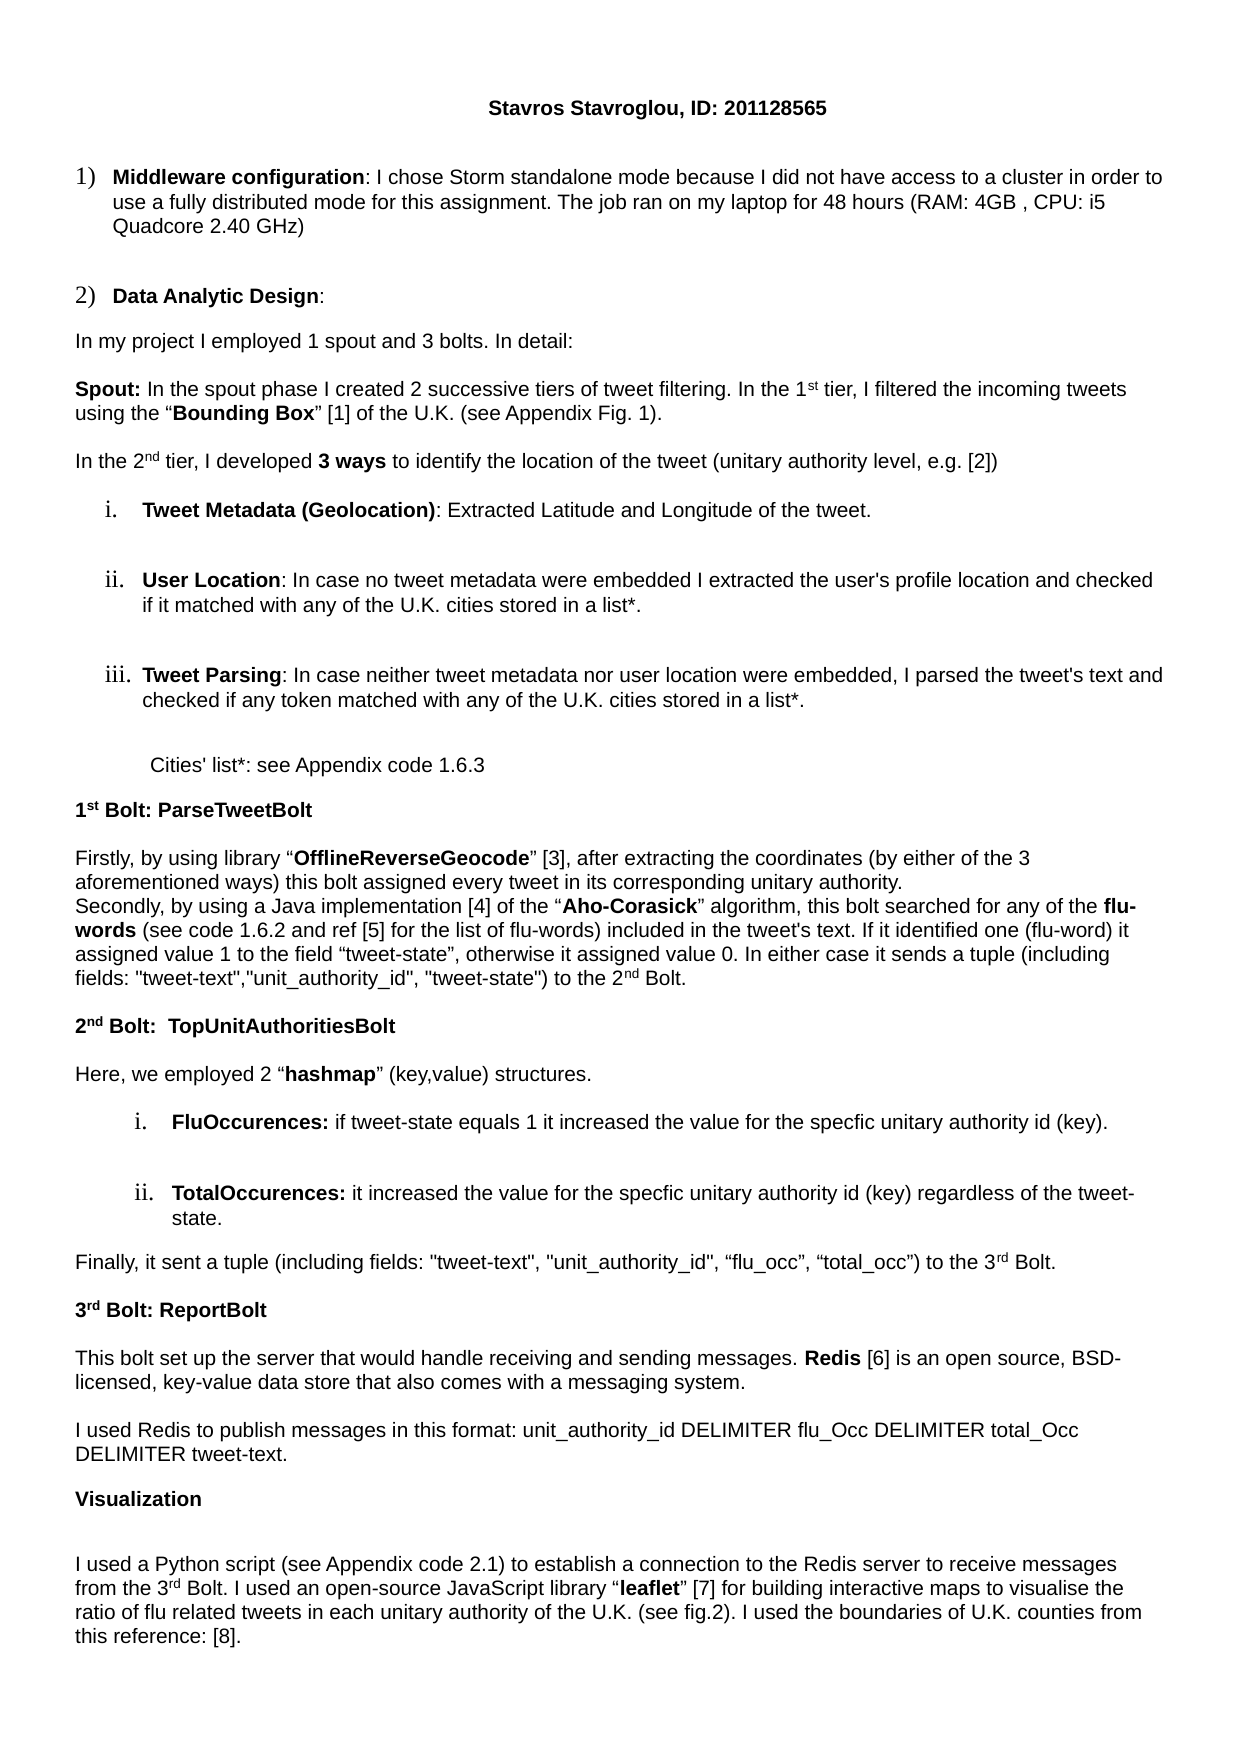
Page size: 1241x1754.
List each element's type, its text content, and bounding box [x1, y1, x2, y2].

list Cities' list*: see Appendix code 1.6.3 [150, 753, 1165, 777]
text In my project I employed 1 spout and 3 bolts. In detail: [75, 329, 1165, 353]
text Secondly, by using a Java implementation [4] of the “Aho-Corasick” algorithm, this bolt searched for any of the flu-words (see code 1.6.2 and ref [5] for the list of flu-words) included in the tweet's text. If it identified one (flu-word) it assigned value 1 to the field “tweet-state”, otherwise it assigned value 0. In either case it sends a tuple (including fields: "tweet-text","unit_authority_id", "tweet-state") to the 2nd Bolt. [75, 894, 1165, 989]
text I used Redis to publish messages in this format: unit_authority_id DELIMITER flu_Occ DELIMITER total_Occ DELIMITER tweet-text. [75, 1418, 1165, 1466]
list FluOccurences: if tweet-state equals 1 it increased the value for the specfic unitary authority id (key). [134, 1106, 1165, 1135]
list TotalOccurences: it increased the value for the specfic unitary authority id (key) regardless of the tweet-state. [134, 1177, 1165, 1229]
text 1st Bolt: ParseTweetBolt [75, 798, 1165, 822]
text Spout: In the spout phase I created 2 successive tiers of tweet filtering. In the 1st tier, I filtered the incoming tweets using the “Bounding Box” [1] of the U.K. (see Appendix Fig. 1). [75, 377, 1165, 425]
list Tweet Parsing: In case neither tweet metadata nor user location were embedded, I parsed the tweet's text and checked if any token matched with any of the U.K. cities stored in a list*. [104, 659, 1165, 711]
list Stavros Stavroglou, ID: 201128565 [150, 96, 1165, 120]
text Finally, it sent a tuple (including fields: "tweet-text", "unit_authority_id", “flu_occ”, “total_occ”) to the 3rd Bolt. [75, 1250, 1165, 1274]
list Middleware configuration: I chose Storm standalone mode because I did not have access to a cluster in order to use a fully distributed mode for this assignment. The job ran on my laptop for 48 hours (RAM: 4GB , CPU: i5 Quadcore 2.40 GHz) [75, 161, 1165, 238]
text 2nd Bolt: TopUnitAuthoritiesBolt [75, 1013, 1165, 1037]
list I used a Python script (see Appendix code 2.1) to establish a connection to the Redis server to receive messages from the 3rd Bolt. I used an open-source JavaScript library “leaflet” [7] for building interactive maps to visualise the ratio of flu related tweets in each unitary authority of the U.K. (see fig.2). I used the boundaries of U.K. counties from this reference: [8]. [75, 1552, 1165, 1648]
list Data Analytic Design: [75, 280, 1165, 308]
list Visualization [75, 1487, 1165, 1511]
text This bolt set up the server that would handle receiving and sending messages. Redis [6] is an open source, BSD-licensed, key-value data store that also comes with a messaging system. [75, 1346, 1165, 1394]
text 3rd Bolt: ReportBolt [75, 1298, 1165, 1322]
list User Location: In case no tweet metadata were embedded I extracted the user's profile location and checked if it matched with any of the U.K. cities stored in a list*. [104, 564, 1165, 617]
text In the 2nd tier, I developed 3 ways to identify the location of the tweet (unitary authority level, e.g. [2]) [75, 449, 1165, 473]
list Tweet Metadata (Geolocation): Extracted Latitude and Longitude of the tweet. [104, 494, 1165, 523]
text Here, we employed 2 “hashmap” (key,value) structures. [75, 1061, 1165, 1085]
text Firstly, by using library “OfflineReverseGeocode” [3], after extracting the coordinates (by either of the 3 aforementioned ways) this bolt assigned every tweet in its corresponding unitary authority. [75, 846, 1165, 894]
